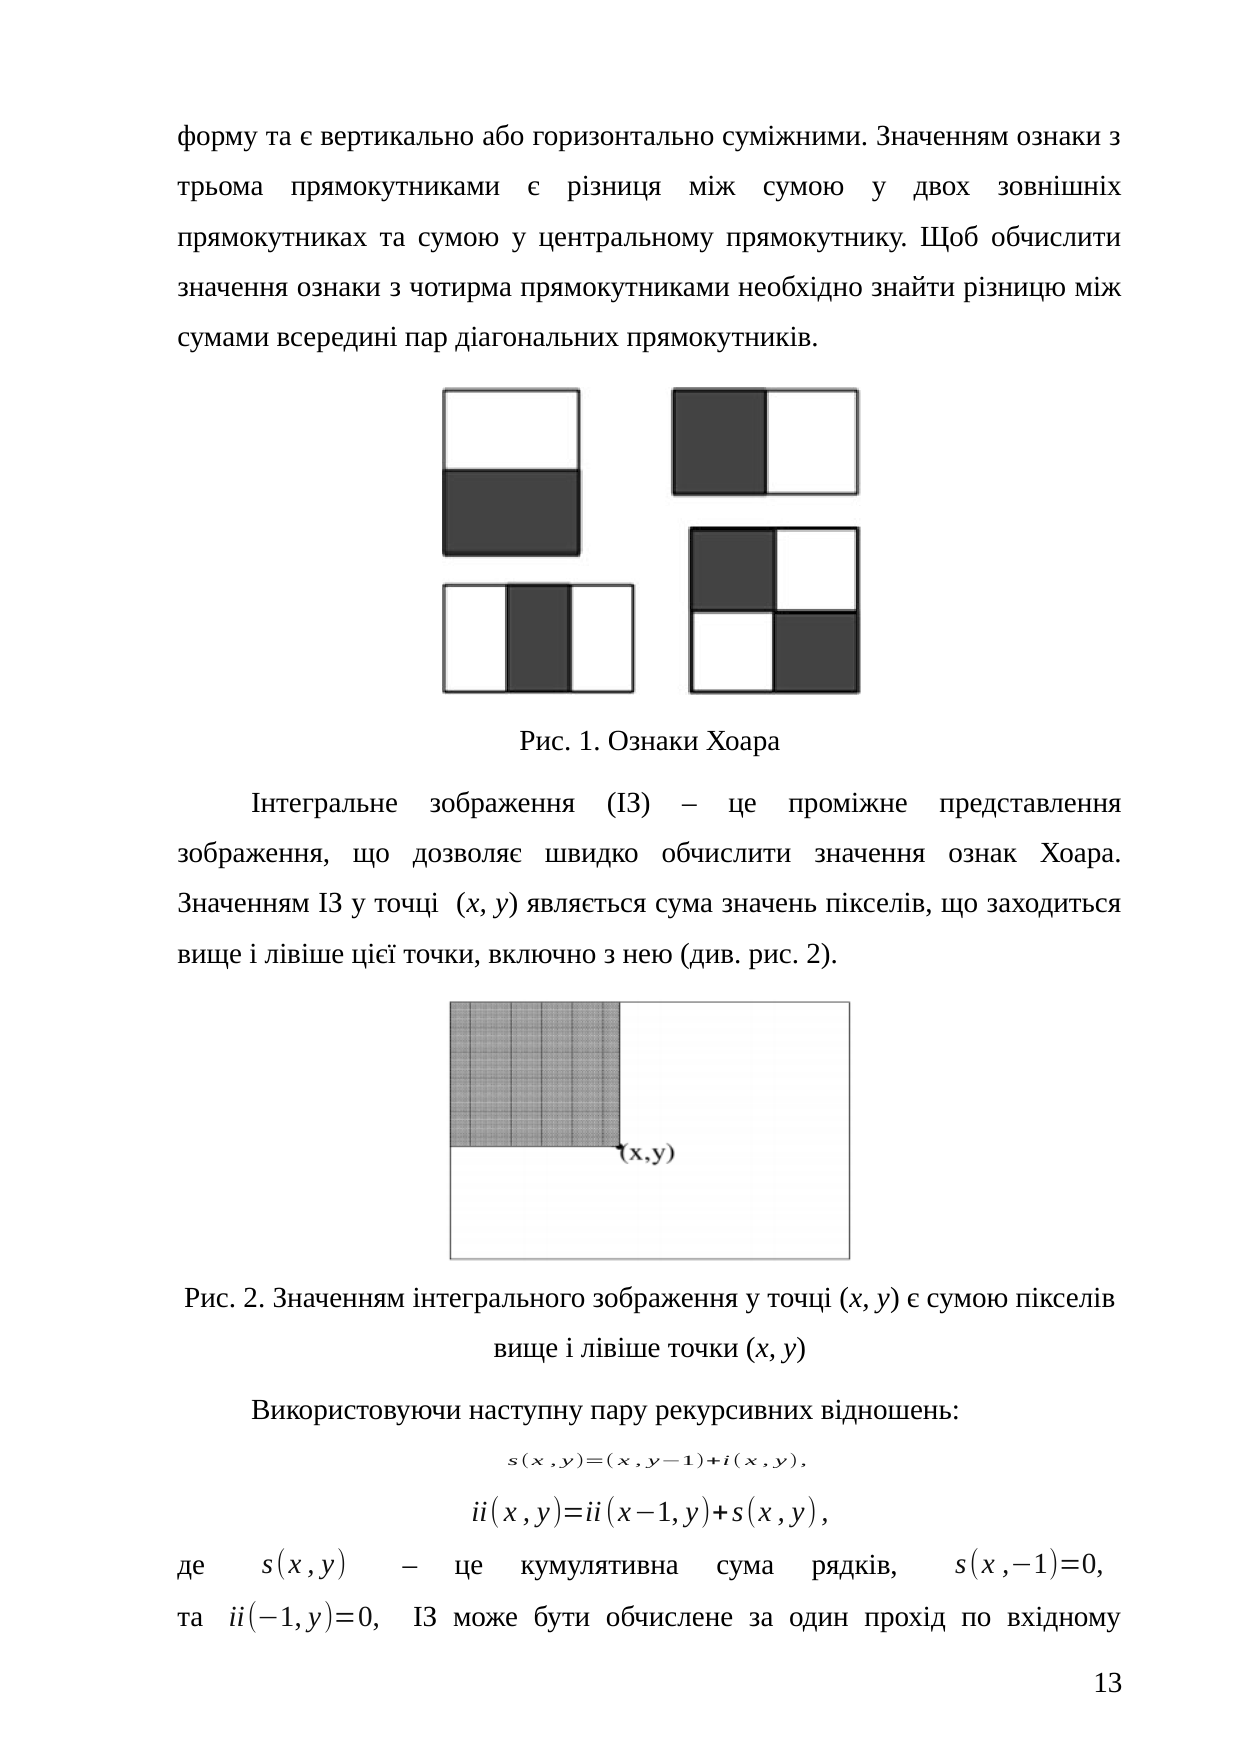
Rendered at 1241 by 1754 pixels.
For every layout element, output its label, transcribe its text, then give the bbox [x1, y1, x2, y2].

text Інтегральне зображення (ІЗ) – це проміжне представлення зображення, що дозволяє швидко обчислити значення ознак Хоара. Значенням ІЗ у точці (х, у) являється сума значень пікселів, що заходиться вище і лівіше цієї точки, включно з нею (див. рис. 2). [177, 785, 1122, 969]
picture [446, 999, 853, 1262]
picture [426, 383, 874, 705]
text форму та є вертикально або горизонтально суміжними. Значенням ознаки з трьома прямокутниками є різниця між сумою у двох зовнішніх прямокутниках та сумою у центральному прямокутнику. Щоб обчислити значення ознаки з чотирма прямокутниками необхідно знайти різницю між сумами всередині пар діагональних прямокутників. [177, 118, 1122, 353]
text Використовуючи наступну пару рекурсивних відношень: [177, 1392, 1122, 1426]
text Рис. 1. Ознаки Хоара [177, 723, 1122, 756]
text де – це кумулятивна сума рядків, та ІЗ може бути обчислене за один прохід по вхідному зображенню. [177, 1547, 1122, 1635]
text Рис. 2. Значенням інтегрального зображення у точці (х, у) є сумою пікселів вище і лівіше точки (х, у) [177, 1280, 1122, 1363]
